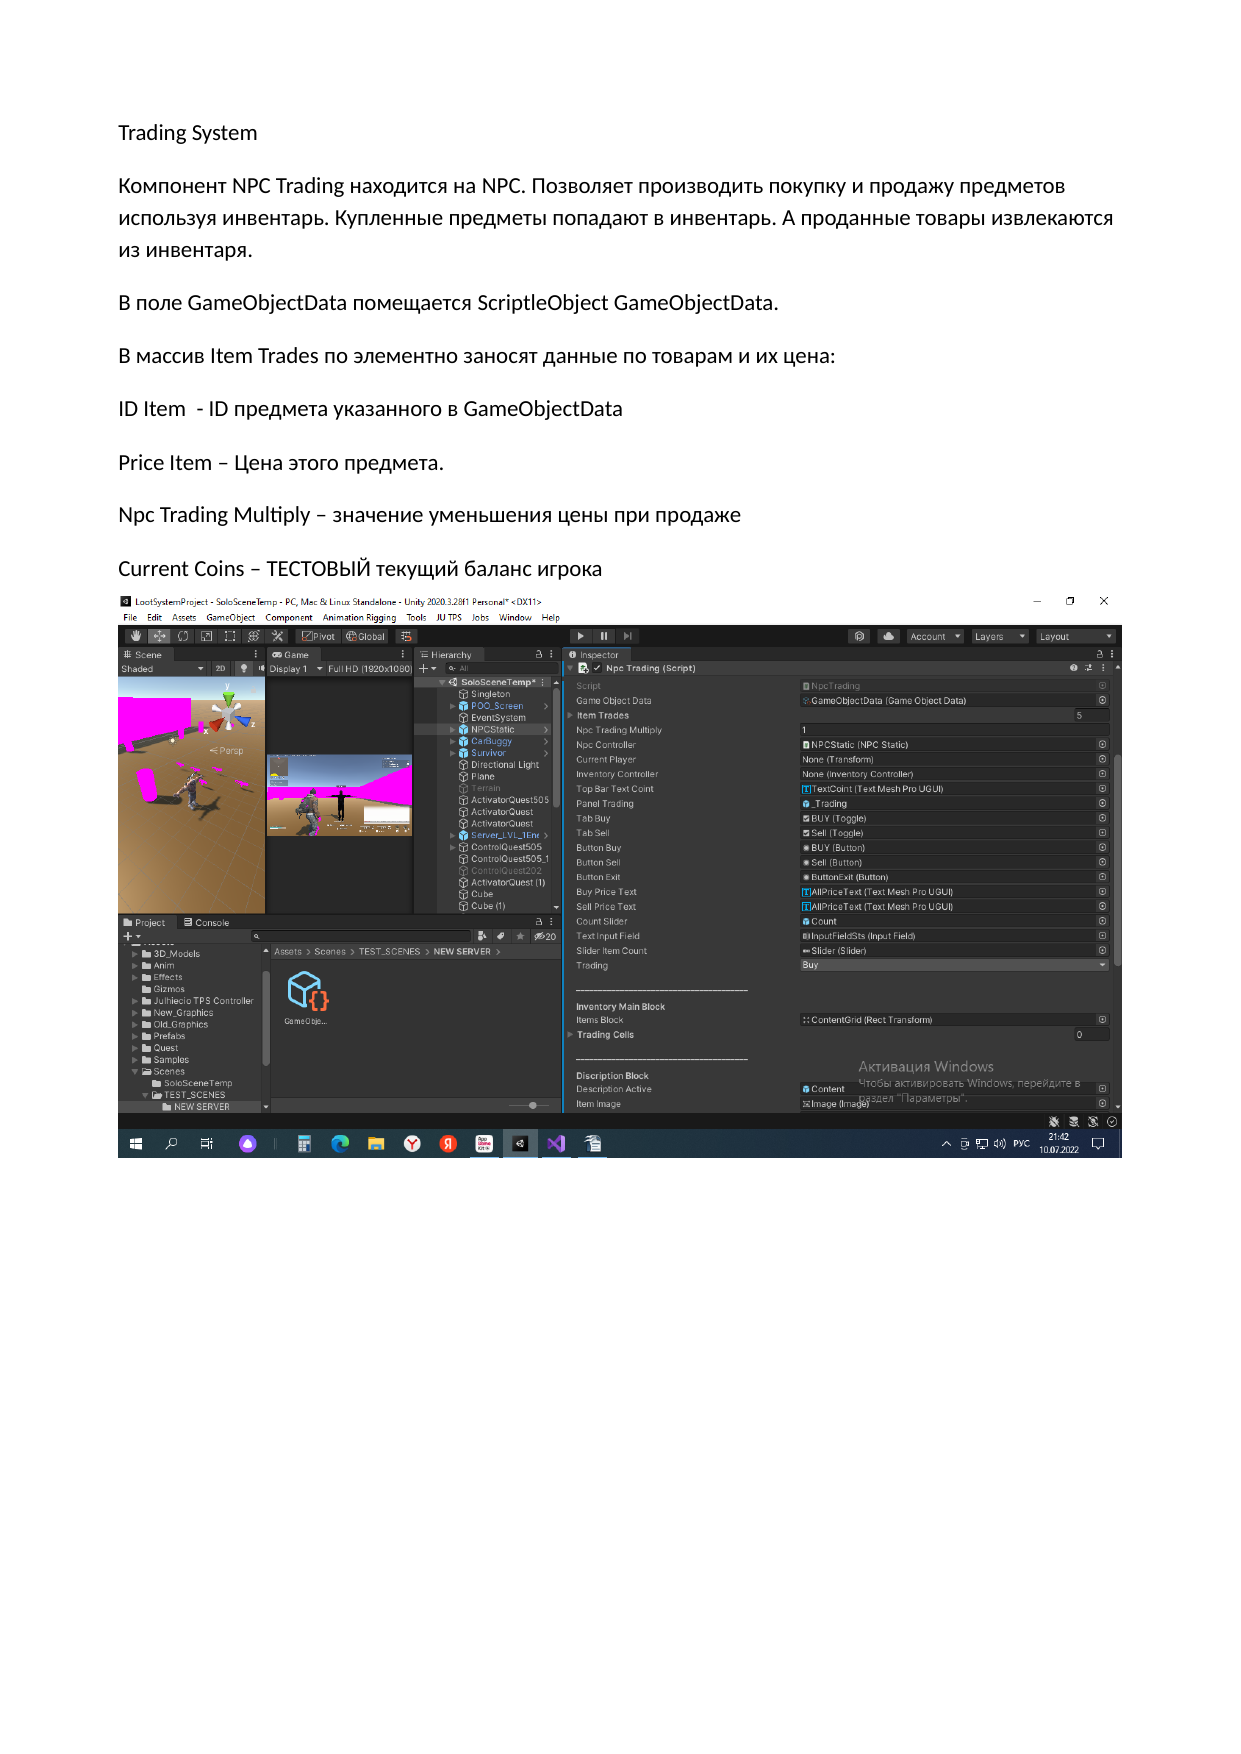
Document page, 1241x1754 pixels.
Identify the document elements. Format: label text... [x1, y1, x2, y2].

text ID Item - ID предмета указанного в GameObjectData [118, 394, 1122, 423]
picture [118, 593, 1122, 1158]
text Current Coins – ТЕСТОВЫЙ текущий баланс игрока [118, 554, 1122, 582]
text В поле GameObjectData помещается ScriptleObject GameObjectData. [118, 288, 1122, 317]
text Trading System [118, 118, 1122, 146]
text Npc Trading Multiply – значение уменьшения цены при продаже [118, 501, 1122, 529]
text Price Item – Цена этого предмета. [118, 448, 1122, 476]
text В массив Item Trades по элементно заносят данные по товарам и их цена: [118, 342, 1122, 369]
text Компонент NPC Trading находится на NPC. Позволяет производить покупку и продажу предметов используя инвентарь. Купленные предметы попадают в инвентарь. А проданные товары извлекаются из инвентаря. [118, 171, 1122, 263]
